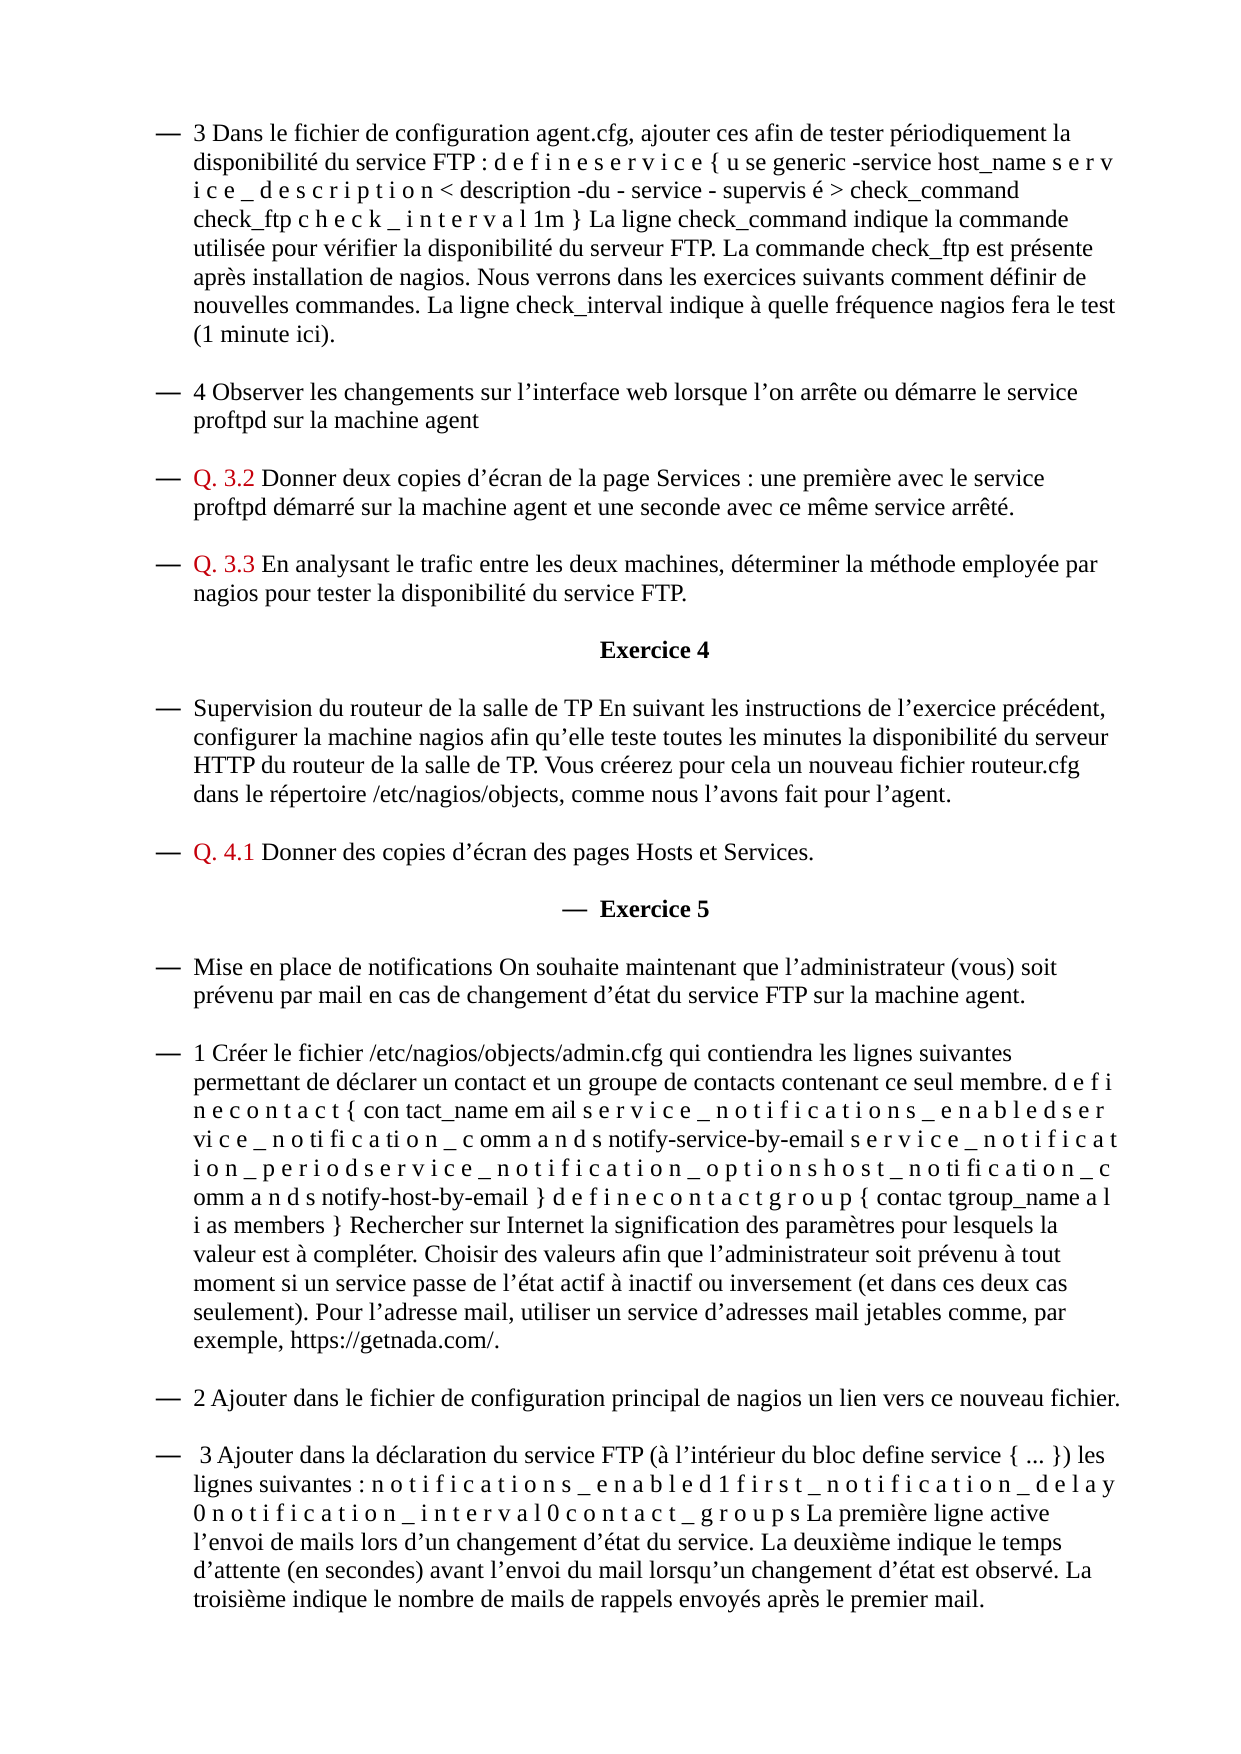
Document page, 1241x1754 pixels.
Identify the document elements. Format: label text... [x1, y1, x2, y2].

list 2 Ajouter dans le fichier de configuration principal de nagios un lien vers ce nouveau fichier. [156, 1383, 1122, 1412]
list Exercice 5 [156, 894, 1122, 923]
list Q. 4.1 Donner des copies d’écran des pages Hosts et Services. [156, 837, 1122, 866]
list 3 Dans le fichier de configuration agent.cfg, ajouter ces afin de tester périodiquement la disponibilité du service FTP : d e f i n e s e r v i c e { u se generic -service host_name s e r v i c e _ d e s c r i p t i o n < description -du - service - supervis é > check_command check_ftp c h e c k _ i n t e r v a l 1m } La ligne check_command indique la commande utilisée pour vérifier la disponibilité du serveur FTP. La commande check_ftp est présente après installation de nagios. Nous verrons dans les exercices suivants comment définir de nouvelles commandes. La ligne check_interval indique à quelle fréquence nagios fera le test (1 minute ici). [156, 118, 1122, 348]
list 4 Observer les changements sur l’interface web lorsque l’on arrête ou démarre le service proftpd sur la machine agent [156, 377, 1122, 434]
list Supervision du routeur de la salle de TP En suivant les instructions de l’exercice précédent, configurer la machine nagios afin qu’elle teste toutes les minutes la disponibilité du serveur HTTP du routeur de la salle de TP. Vous créerez pour cela un nouveau fichier routeur.cfg dans le répertoire /etc/nagios/objects, comme nous l’avons fait pour l’agent. [156, 693, 1122, 808]
list 1 Créer le fichier /etc/nagios/objects/admin.cfg qui contiendra les lignes suivantes permettant de déclarer un contact et un groupe de contacts contenant ce seul membre. d e f i n e c o n t a c t { con tact_name em ail s e r v i c e _ n o t i f i c a t i o n s _ e n a b l e d s e r vi c e _ n o ti fi c a ti o n _ c omm a n d s notify-service-by-email s e r v i c e _ n o t i f i c a t i o n _ p e r i o d s e r v i c e _ n o t i f i c a t i o n _ o p t i o n s h o s t _ n o ti fi c a ti o n _ c omm a n d s notify-host-by-email } d e f i n e c o n t a c t g r o u p { contac tgroup_name a l i as members } Rechercher sur Internet la signification des paramètres pour lesquels la valeur est à compléter. Choisir des valeurs afin que l’administrateur soit prévenu à tout moment si un service passe de l’état actif à inactif ou inversement (et dans ces deux cas seulement). Pour l’adresse mail, utiliser un service d’adresses mail jetables comme, par exemple, https://getnada.com/. [156, 1038, 1122, 1354]
list 3 Ajouter dans la déclaration du service FTP (à l’intérieur du bloc define service { ... }) les lignes suivantes : n o t i f i c a t i o n s _ e n a b l e d 1 f i r s t _ n o t i f i c a t i o n _ d e l a y 0 n o t i f i c a t i o n _ i n t e r v a l 0 c o n t a c t _ g r o u p s La première ligne active l’envoi de mails lors d’un changement d’état du service. La deuxième indique le temps d’attente (en secondes) avant l’envoi du mail lorsqu’un changement d’état est observé. La troisième indique le nombre de mails de rappels envoyés après le premier mail. [156, 1441, 1122, 1613]
list Q. 3.3 En analysant le trafic entre les deux machines, déterminer la méthode employée par nagios pour tester la disponibilité du service FTP. [156, 549, 1122, 607]
list Exercice 4 [156, 636, 1122, 664]
list Mise en place de notifications On souhaite maintenant que l’administrateur (vous) soit prévenu par mail en cas de changement d’état du service FTP sur la machine agent. [156, 952, 1122, 1009]
list Q. 3.2 Donner deux copies d’écran de la page Services : une première avec le service proftpd démarré sur la machine agent et une seconde avec ce même service arrêté. [156, 463, 1122, 521]
